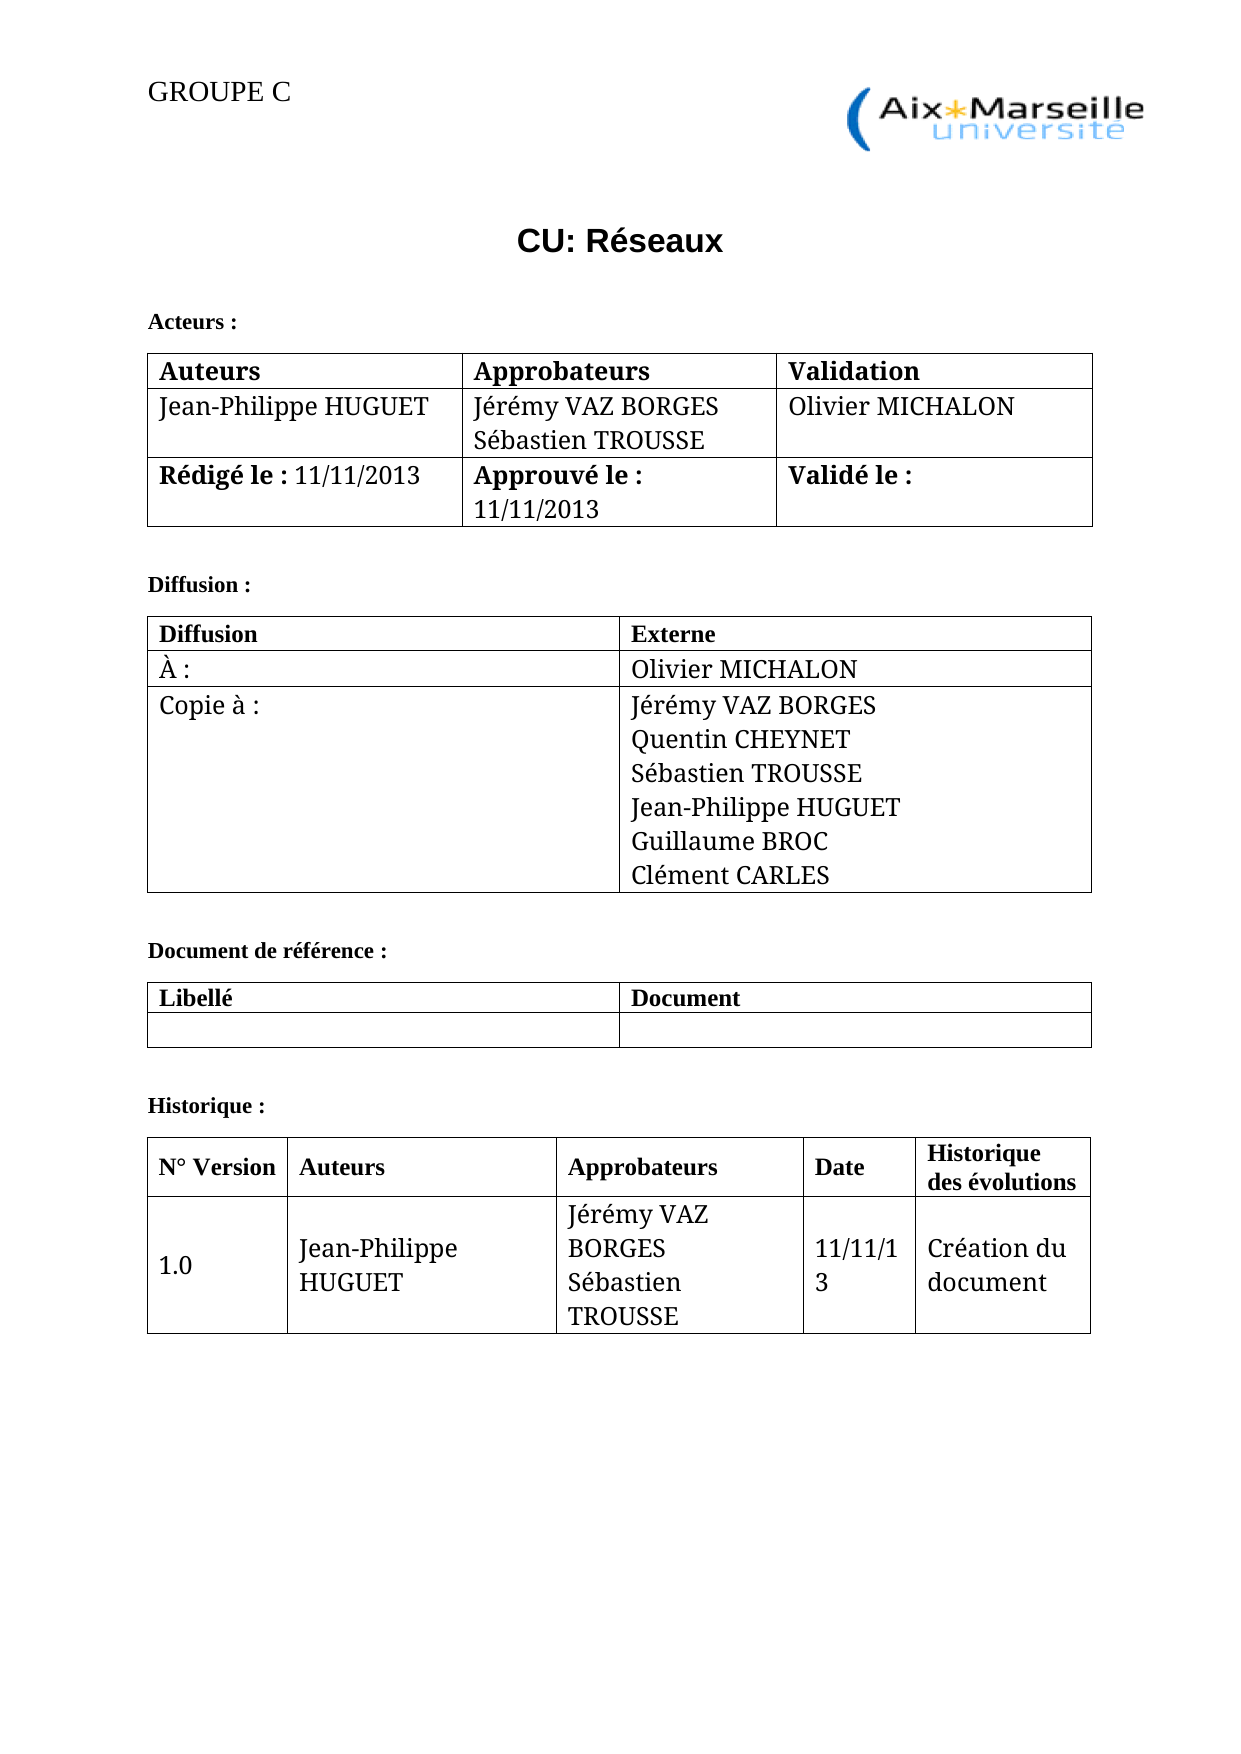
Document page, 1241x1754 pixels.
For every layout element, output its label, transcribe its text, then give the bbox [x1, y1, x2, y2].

table_cell Jérémy VAZ BORGES Quentin CHEYNET Sébastien TROUSSE Jean-Philippe HUGUET Guillaume BROC Clément CARLES [620, 687, 1091, 892]
table_header Auteurs [288, 1138, 556, 1196]
table_cell [620, 1013, 1091, 1047]
table_cell 11/11/13 [804, 1197, 915, 1333]
table_header Approbateurs [557, 1138, 803, 1196]
table_header Diffusion [148, 617, 619, 650]
table_header Approbateurs [463, 354, 776, 388]
table_cell Validé le : [777, 458, 1092, 526]
table_header Document [620, 983, 1091, 1012]
text Acteurs : [148, 308, 1093, 334]
table_cell Rédigé le : 11/11/2013 [148, 458, 462, 526]
table_header Validation [777, 354, 1092, 388]
text Diffusion : [148, 572, 1093, 598]
text Historique : [148, 1092, 1093, 1119]
table_cell [148, 1013, 619, 1047]
table_cell À : [148, 651, 619, 686]
table_cell Olivier MICHALON [777, 389, 1092, 457]
table_cell Copie à : [148, 687, 619, 892]
text Document de référence : [148, 937, 1093, 964]
table_header N° Version [148, 1138, 287, 1196]
table_header Historique des évolutions [916, 1138, 1090, 1196]
table_cell Création du document [916, 1197, 1090, 1333]
subtitle CU: Réseaux [148, 221, 1093, 259]
table_cell Jean-Philippe HUGUET [288, 1197, 556, 1333]
table_header Libellé [148, 983, 619, 1012]
table_cell Jean-Philippe HUGUET [148, 389, 462, 457]
table_header Auteurs [148, 354, 462, 388]
table_cell Jérémy VAZ BORGES Sébastien TROUSSE [557, 1197, 803, 1333]
table_header Externe [620, 617, 1091, 650]
text GROUPE C [148, 74, 1093, 107]
table_cell Jérémy VAZ BORGES Sébastien TROUSSE [463, 389, 776, 457]
table_cell Olivier MICHALON [620, 651, 1091, 686]
table_header Date [804, 1138, 915, 1196]
table_cell Approuvé le : 11/11/2013 [463, 458, 776, 526]
table_cell 1.0 [148, 1197, 287, 1333]
